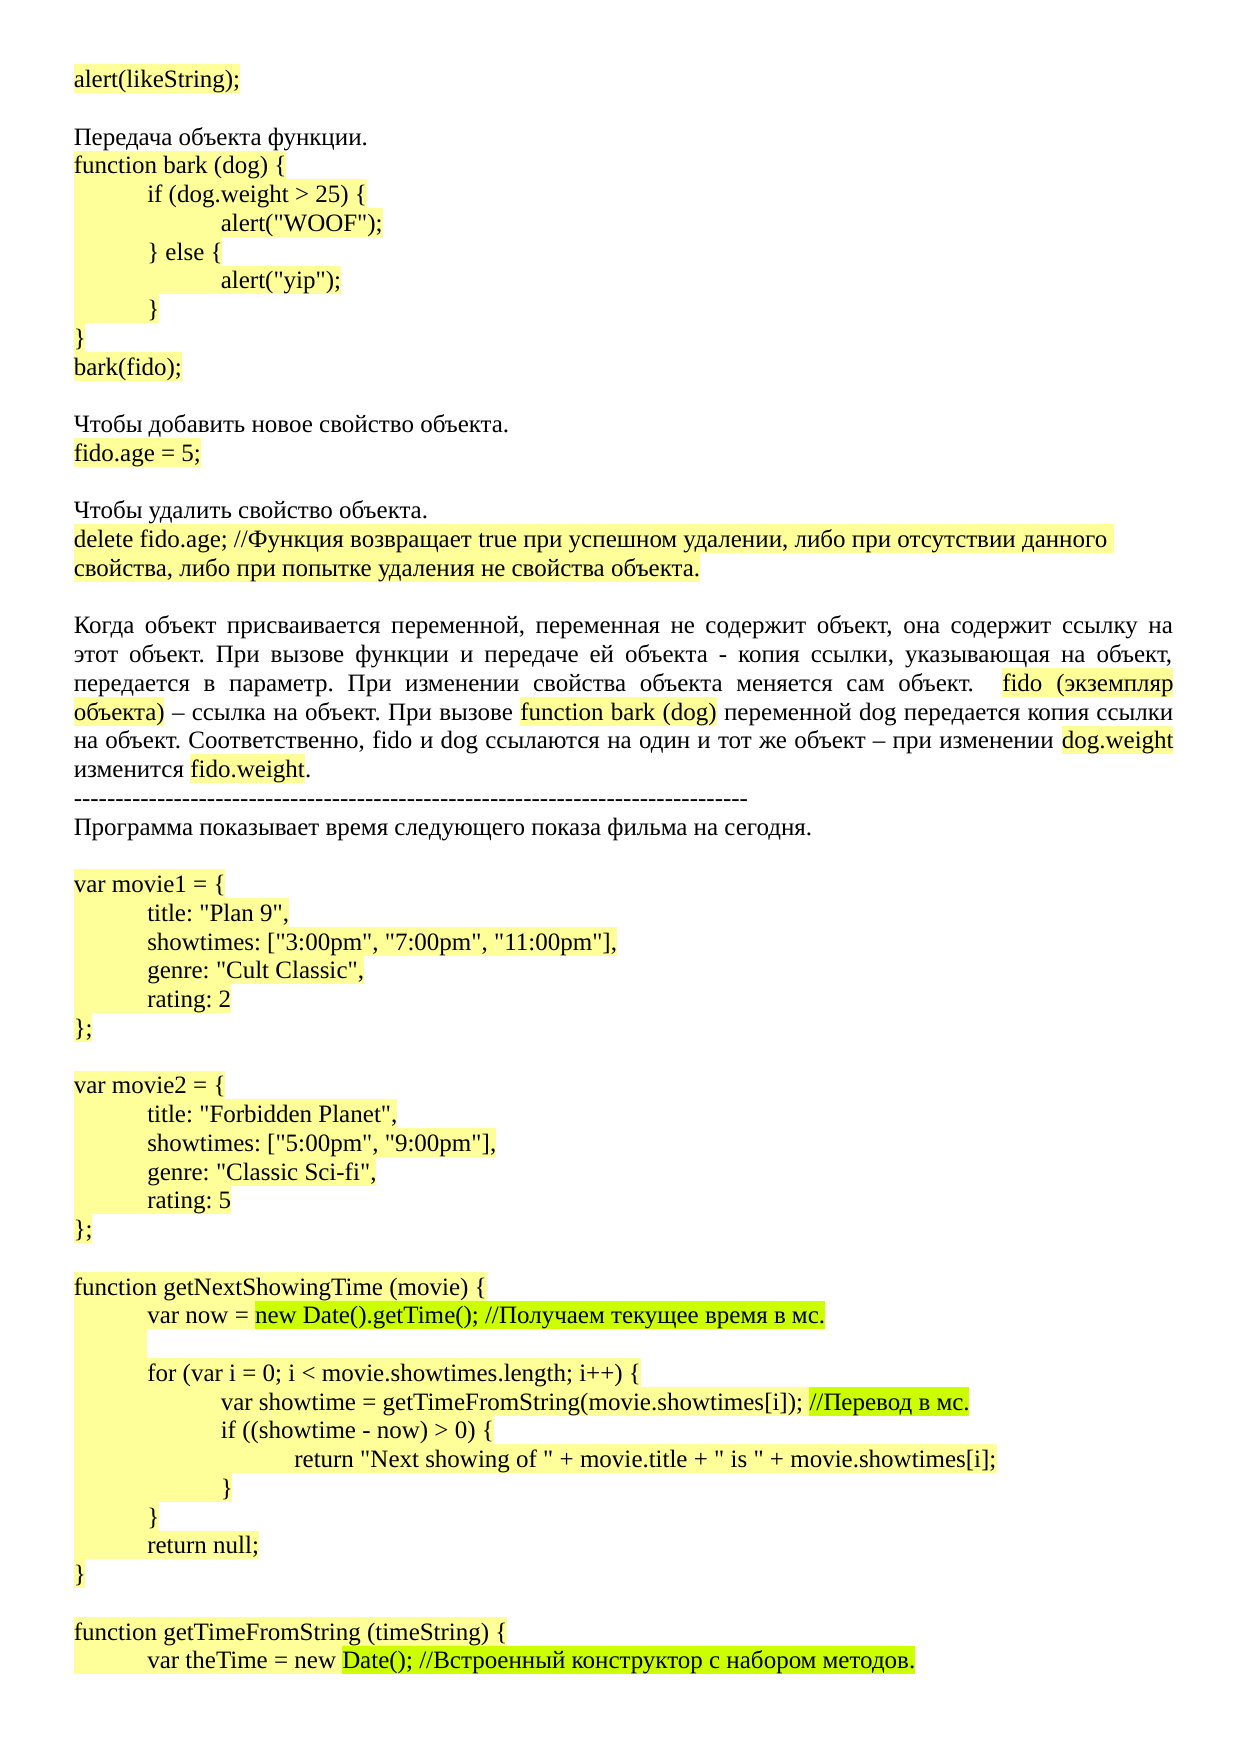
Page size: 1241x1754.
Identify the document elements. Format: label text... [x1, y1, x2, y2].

text alert(likeString); [73, 64, 1173, 93]
text }; [73, 1214, 1173, 1243]
text --------------------------------------------------------------------------------- [73, 783, 1173, 812]
text } [73, 1559, 1173, 1588]
text showtimes: ["3:00pm", "7:00pm", "11:00pm"], [73, 927, 1173, 956]
text Когда объект присваивается переменной, переменная не содержит объект, она содержит ссылку на этот объект. При вызове функции и передаче ей объекта - копия ссылки, указывающая на объект, передается в параметр. При изменении свойства объекта меняется сам объект. fido (экземпляр объекта) – ссылка на объект. При вызове function bark (dog) переменной dog передается копия ссылки на объект. Соответственно, fido и dog ссылаются на один и тот же объект – при изменении dog.weight изменится fido.weight. [73, 611, 1173, 783]
text alert("WOOF"); [73, 208, 1173, 237]
text genre: "Classic Sci-fi", [73, 1157, 1173, 1186]
text title: "Plan 9", [73, 898, 1173, 927]
text Программа показывает время следующего показа фильма на сегодня. [73, 812, 1173, 841]
text function getNextShowingTime (movie) { [73, 1272, 1173, 1301]
text function getTimeFromString (timeString) { [73, 1617, 1173, 1646]
text alert("yip"); [73, 266, 1173, 294]
text var theTime = new Date(); //Встроенный конструктор с набором методов. [73, 1646, 1173, 1674]
text } [73, 1502, 1173, 1531]
text Чтобы добавить новое свойство объекта. [73, 409, 1173, 438]
text if (dog.weight > 25) { [73, 179, 1173, 208]
text if ((showtime - now) > 0) { [73, 1416, 1173, 1444]
text }; [73, 1013, 1173, 1042]
text } else { [73, 237, 1173, 266]
text } [73, 323, 1173, 352]
text rating: 2 [73, 984, 1173, 1013]
text for (var i = 0; i < movie.showtimes.length; i++) { [73, 1358, 1173, 1387]
text function bark (dog) { [73, 151, 1173, 179]
text Передача объекта функции. [73, 122, 1173, 151]
text var movie2 = { [73, 1071, 1173, 1099]
text delete fido.age; //Функция возвращает true при успешном удалении, либо при отсутствии данного свойства, либо при попытке удаления не свойства объекта. [73, 524, 1173, 582]
text } [73, 1473, 1173, 1502]
text var now = new Date().getTime(); //Получаем текущее время в мс. [73, 1301, 1173, 1329]
text title: "Forbidden Planet", [73, 1099, 1173, 1128]
text genre: "Cult Classic", [73, 956, 1173, 984]
text var movie1 = { [73, 869, 1173, 898]
text showtimes: ["5:00pm", "9:00pm"], [73, 1128, 1173, 1157]
text rating: 5 [73, 1186, 1173, 1214]
text } [73, 294, 1173, 323]
text Чтобы удалить свойство объекта. [73, 496, 1173, 524]
text return "Next showing of " + movie.title + " is " + movie.showtimes[i]; [73, 1444, 1173, 1473]
text var showtime = getTimeFromString(movie.showtimes[i]); //Перевод в мс. [73, 1387, 1173, 1416]
text bark(fido); [73, 352, 1173, 381]
text return null; [73, 1531, 1173, 1559]
text fido.age = 5; [73, 438, 1173, 467]
